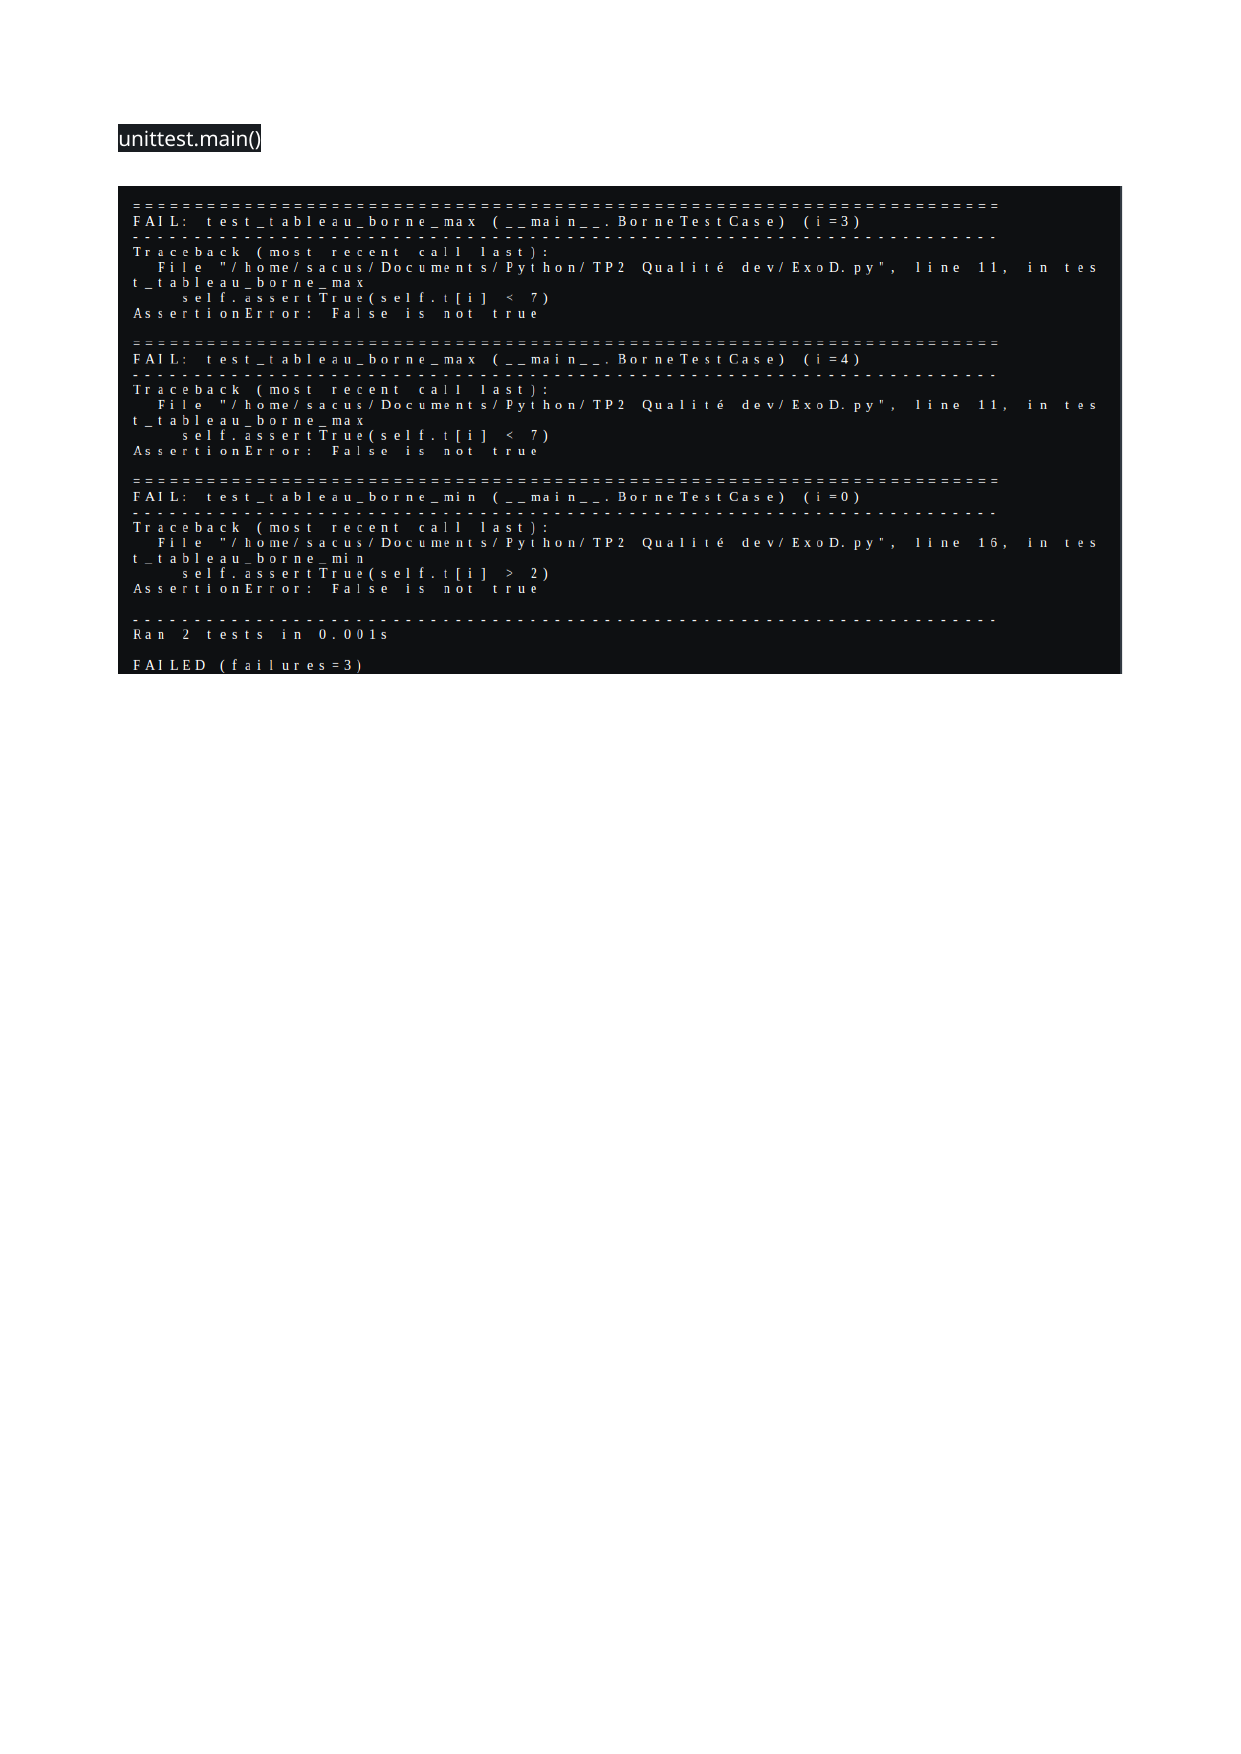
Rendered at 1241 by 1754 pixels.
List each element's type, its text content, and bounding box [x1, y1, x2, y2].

text unittest.main() [118, 118, 1122, 152]
picture [118, 186, 1123, 674]
